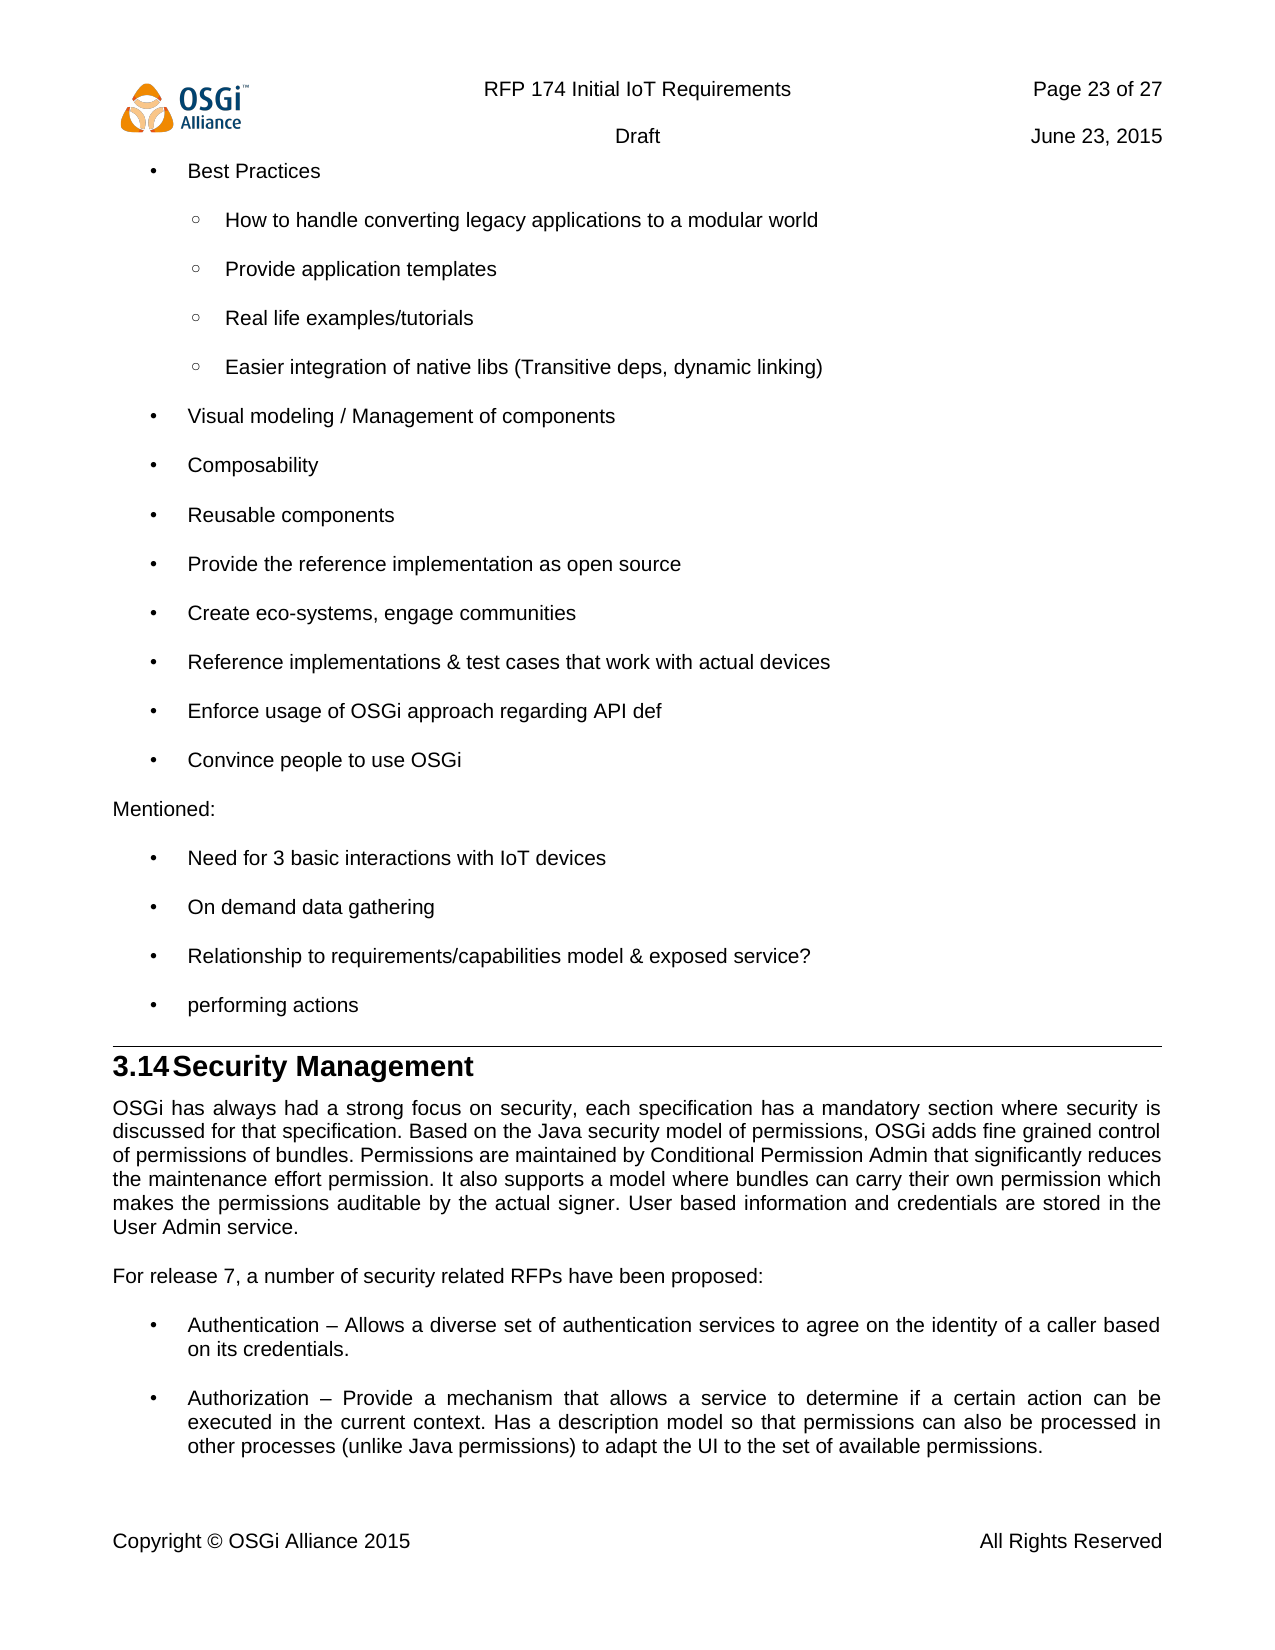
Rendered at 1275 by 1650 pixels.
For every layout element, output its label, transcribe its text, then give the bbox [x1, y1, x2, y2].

list Reusable components [150, 502, 1162, 526]
list Reference implementations & test cases that work with actual devices [150, 649, 1162, 674]
list Composability [150, 453, 1162, 477]
list Real life examples/tutorials [187, 306, 1162, 330]
list Create eco-systems, engage communities [150, 601, 1162, 624]
list Provide application templates [187, 257, 1162, 281]
list Enforce usage of OSGi approach regarding API def [150, 699, 1162, 723]
list How to handle converting legacy applications to a modular world [187, 208, 1162, 232]
list Need for 3 basic interactions with IoT devices [150, 846, 1162, 870]
list Easier integration of native libs (Transitive deps, dynamic linking) [187, 355, 1162, 379]
list Visual modeling / Management of components [150, 404, 1162, 428]
subtitle Security Management [112, 1047, 1162, 1083]
list Provide the reference implementation as open source [150, 551, 1162, 576]
list Relationship to requirements/capabilities model & exposed service? [150, 944, 1162, 968]
list Best Practices [150, 159, 1162, 183]
text Mentioned: [112, 797, 1162, 821]
list performing actions [150, 993, 1162, 1017]
list Authorization – Provide a mechanism that allows a service to determine if a certain action can be executed in the current context. Has a description model so that permissions can also be processed in other processes (unlike Java permissions) to adapt the UI to the set of available permissions. [150, 1386, 1162, 1458]
picture [113, 76, 257, 140]
text OSGi has always had a strong focus on security, each specification has a mandatory section where security is discussed for that specification. Based on the Java security model of permissions, OSGi adds fine grained control of permissions of bundles. Permissions are maintained by Conditional Permission Admin that significantly reduces the maintenance effort permission. It also supports a model where bundles can carry their own permission which makes the permissions auditable by the actual signer. User based information and credentials are stored in the User Admin service. [112, 1095, 1162, 1239]
list Convince people to use OSGi [150, 748, 1162, 772]
list On demand data gathering [150, 895, 1162, 919]
text For release 7, a number of security related RFPs have been proposed: [112, 1264, 1162, 1288]
list Authentication – Allows a diverse set of authentication services to agree on the identity of a caller based on its credentials. [150, 1313, 1162, 1361]
